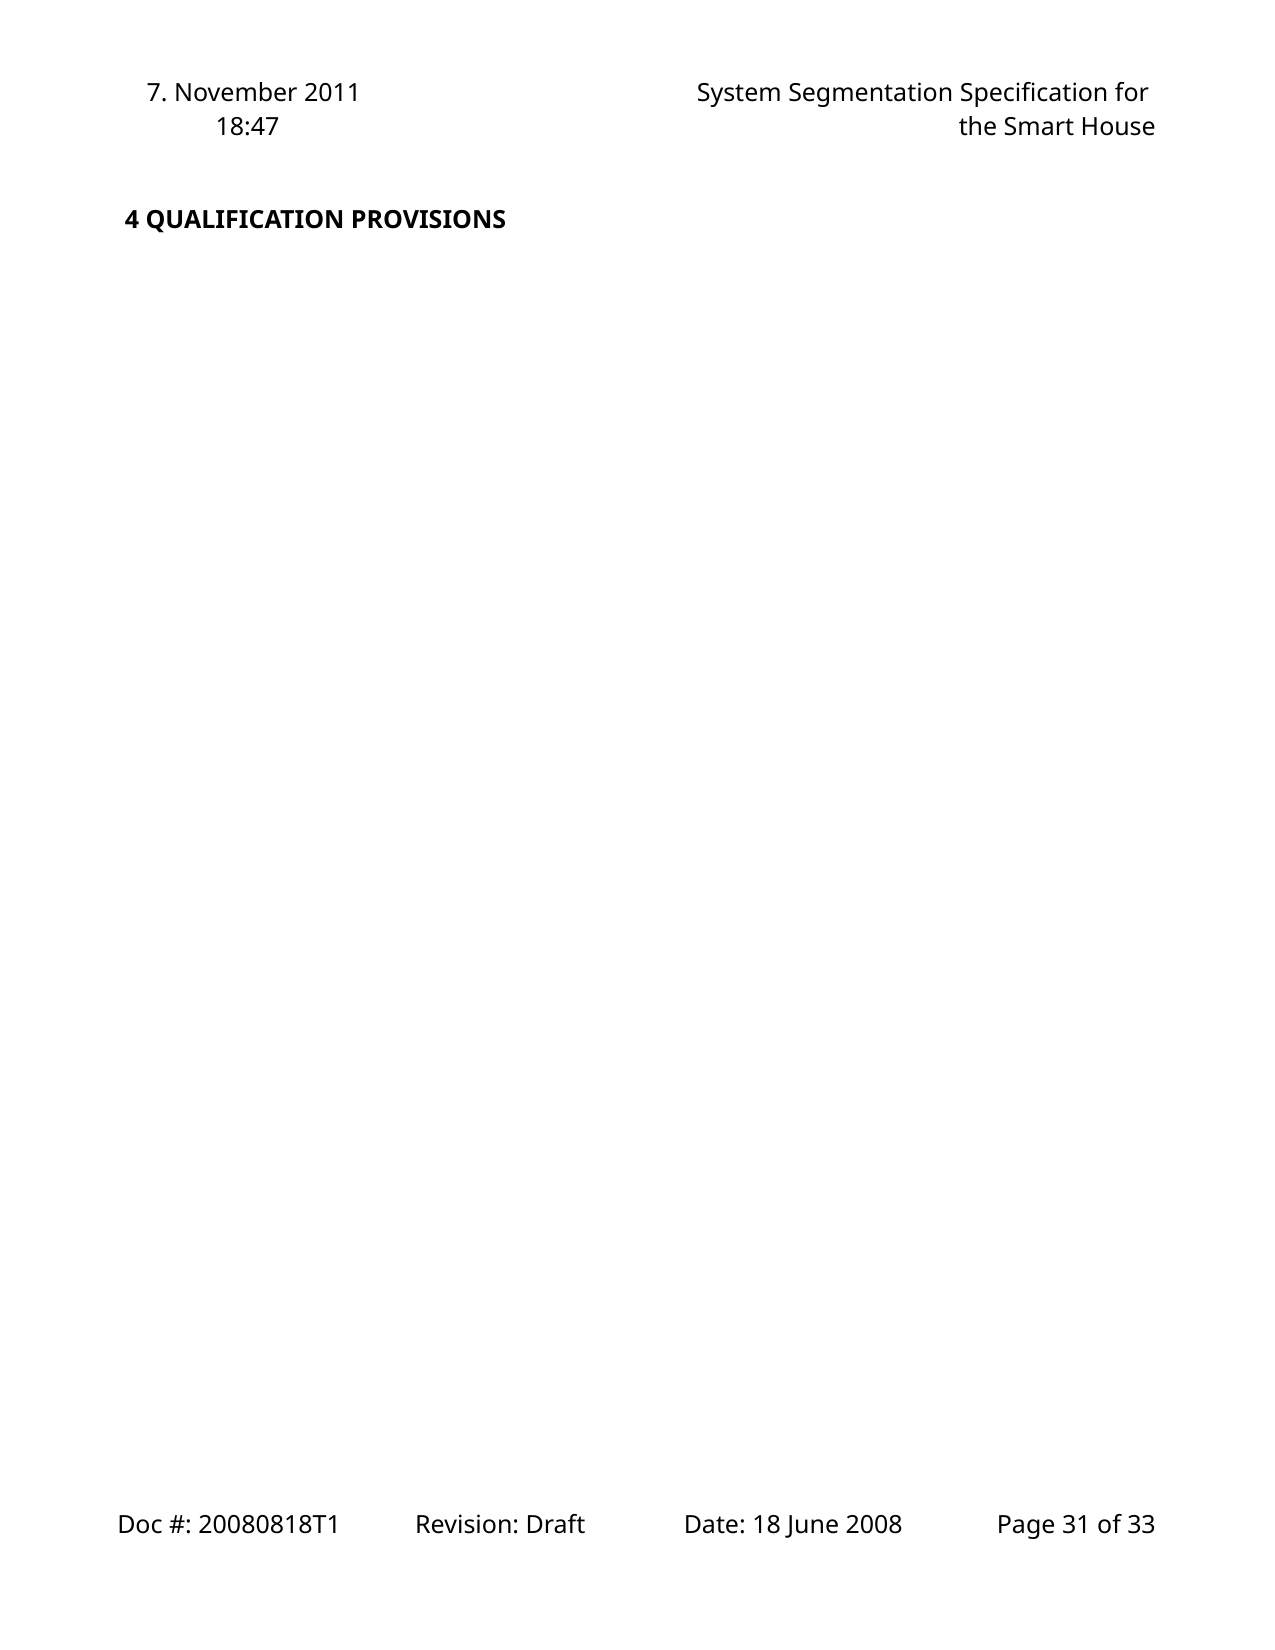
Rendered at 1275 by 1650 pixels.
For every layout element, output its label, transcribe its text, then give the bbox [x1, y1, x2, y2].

subtitle Qualification Provisions [118, 202, 1157, 236]
